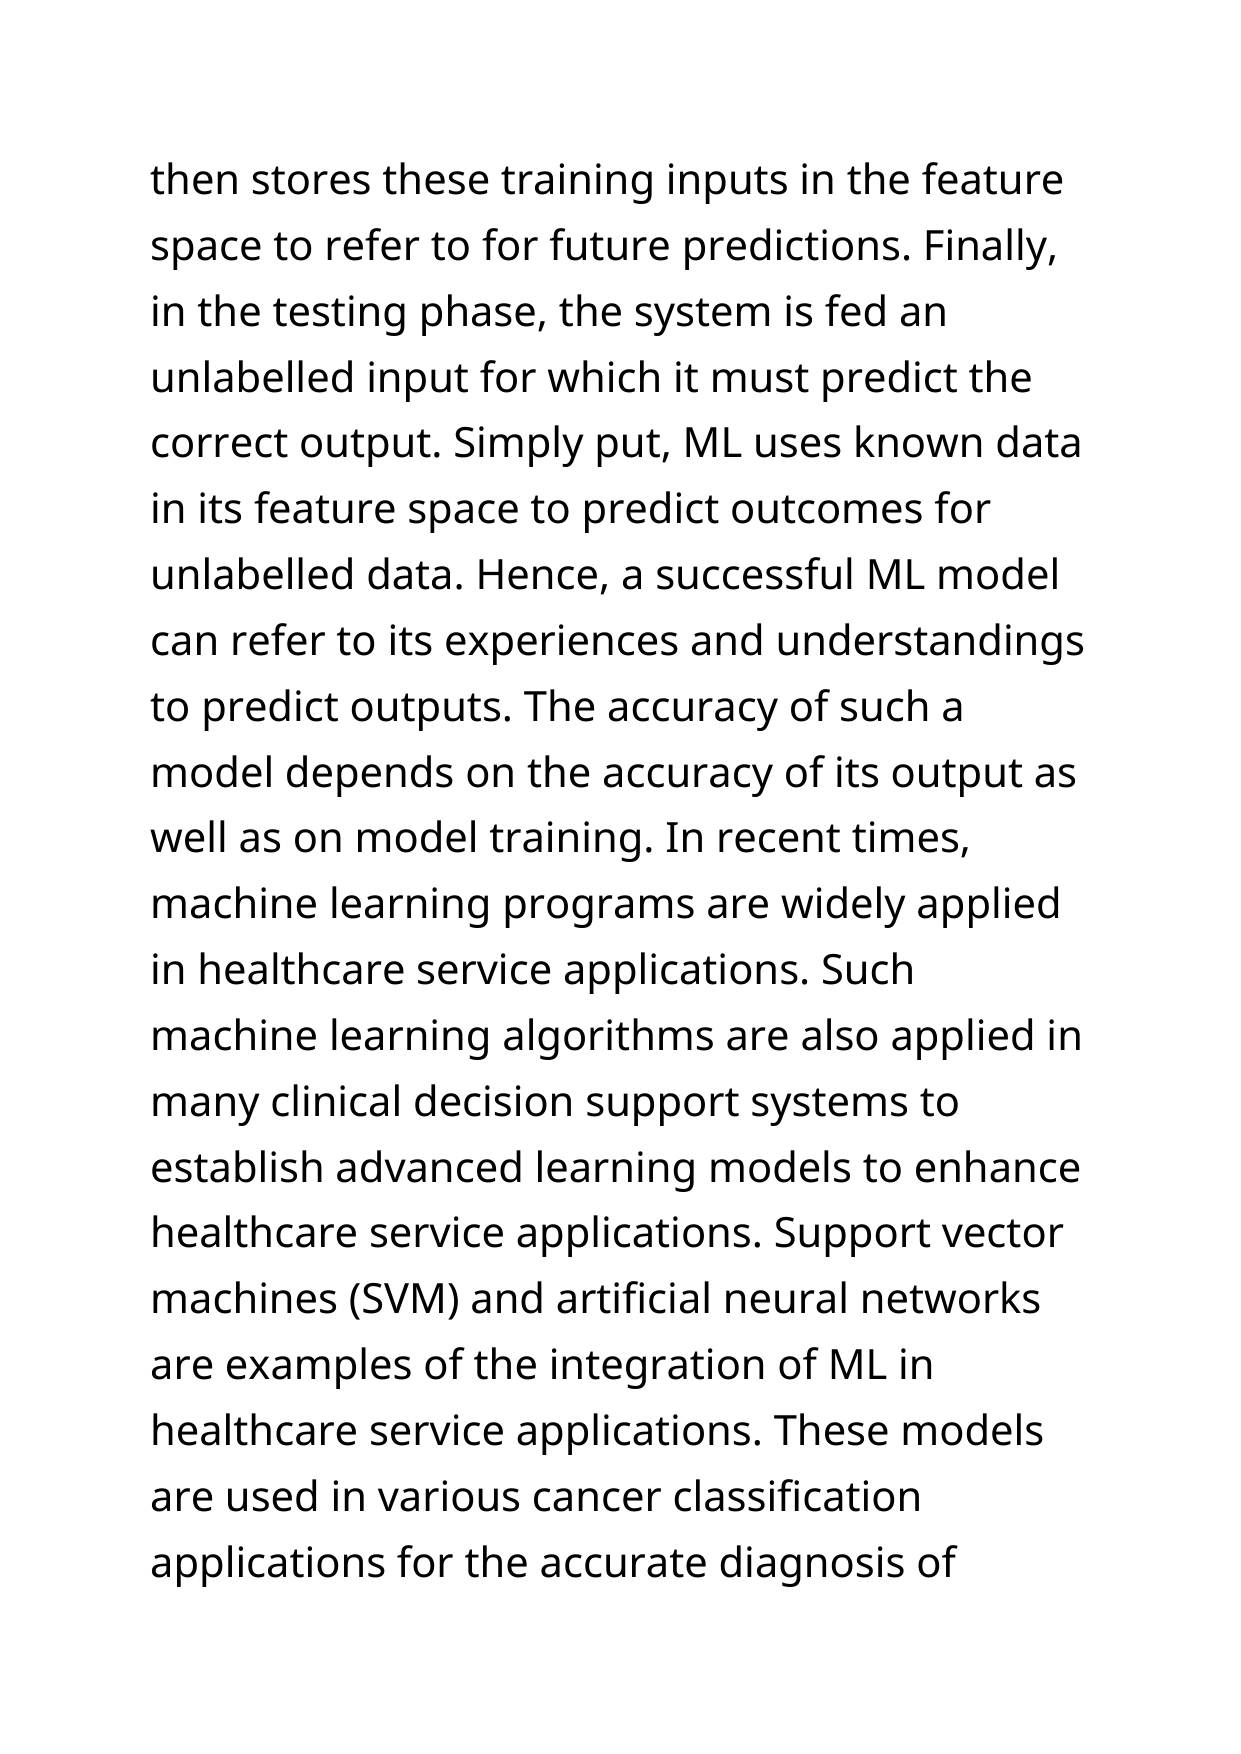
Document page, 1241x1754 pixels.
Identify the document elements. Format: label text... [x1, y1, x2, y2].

text then stores these training inputs in the feature space to refer to for future predictions. Finally, in the testing phase, the system is fed an unlabelled input for which it must predict the correct output. Simply put, ML uses known data in its feature space to predict outcomes for unlabelled data. Hence, a successful ML model can refer to its experiences and understandings to predict outputs. The accuracy of such a model depends on the accuracy of its output as well as on model training. In recent times, machine learning programs are widely applied in healthcare service applications. Such machine learning algorithms are also applied in many clinical decision support systems to establish advanced learning models to enhance healthcare service applications. Support vector machines (SVM) and artificial neural networks are examples of the integration of ML in healthcare service applications. These models are used in various cancer classification applications for the accurate diagnosis of [150, 150, 1090, 1589]
